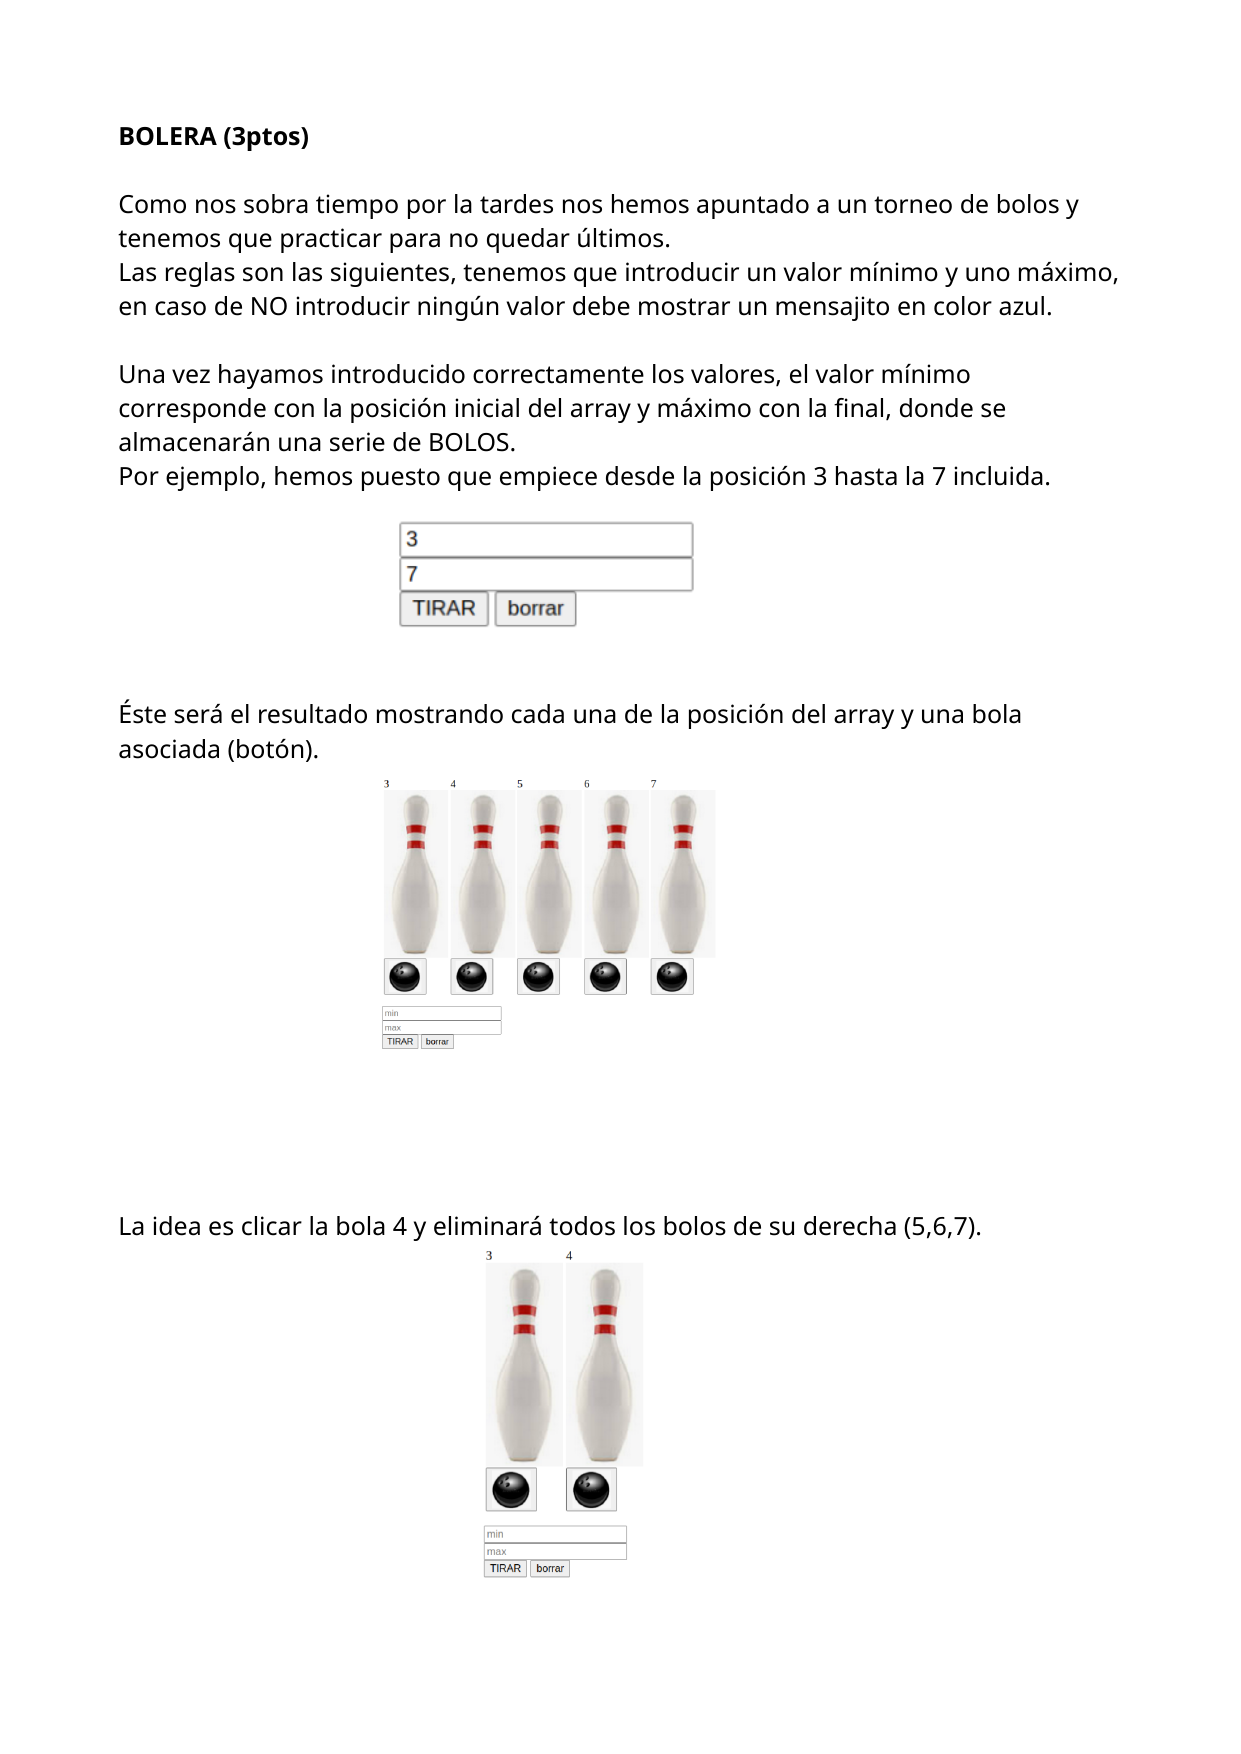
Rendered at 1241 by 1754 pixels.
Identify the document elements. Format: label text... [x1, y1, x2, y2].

text La idea es clicar la bola 4 y eliminará todos los bolos de su derecha (5,6,7). [118, 1208, 1122, 1242]
picture [470, 1246, 644, 1598]
text BOLERA (3ptos) [118, 118, 1122, 152]
text Como nos sobra tiempo por la tardes nos hemos apuntado a un torneo de bolos y tenemos que practicar para no quedar últimos. [118, 186, 1122, 254]
picture [380, 506, 751, 637]
text Las reglas son las siguientes, tenemos que introducir un valor mínimo y uno máximo, en caso de NO introducir ningún valor debe mostrar un mensajito en color azul. [118, 254, 1122, 322]
text Por ejemplo, hemos puesto que empiece desde la posición 3 hasta la 7 incluida. [118, 459, 1122, 493]
text Una vez hayamos introducido correctamente los valores, el valor mínimo corresponde con la posición inicial del array y máximo con la final, donde se almacenarán una serie de BOLOS. [118, 357, 1122, 459]
picture [373, 774, 732, 1058]
text Éste será el resultado mostrando cada una de la posición del array y una bola asociada (botón). [118, 697, 1122, 765]
